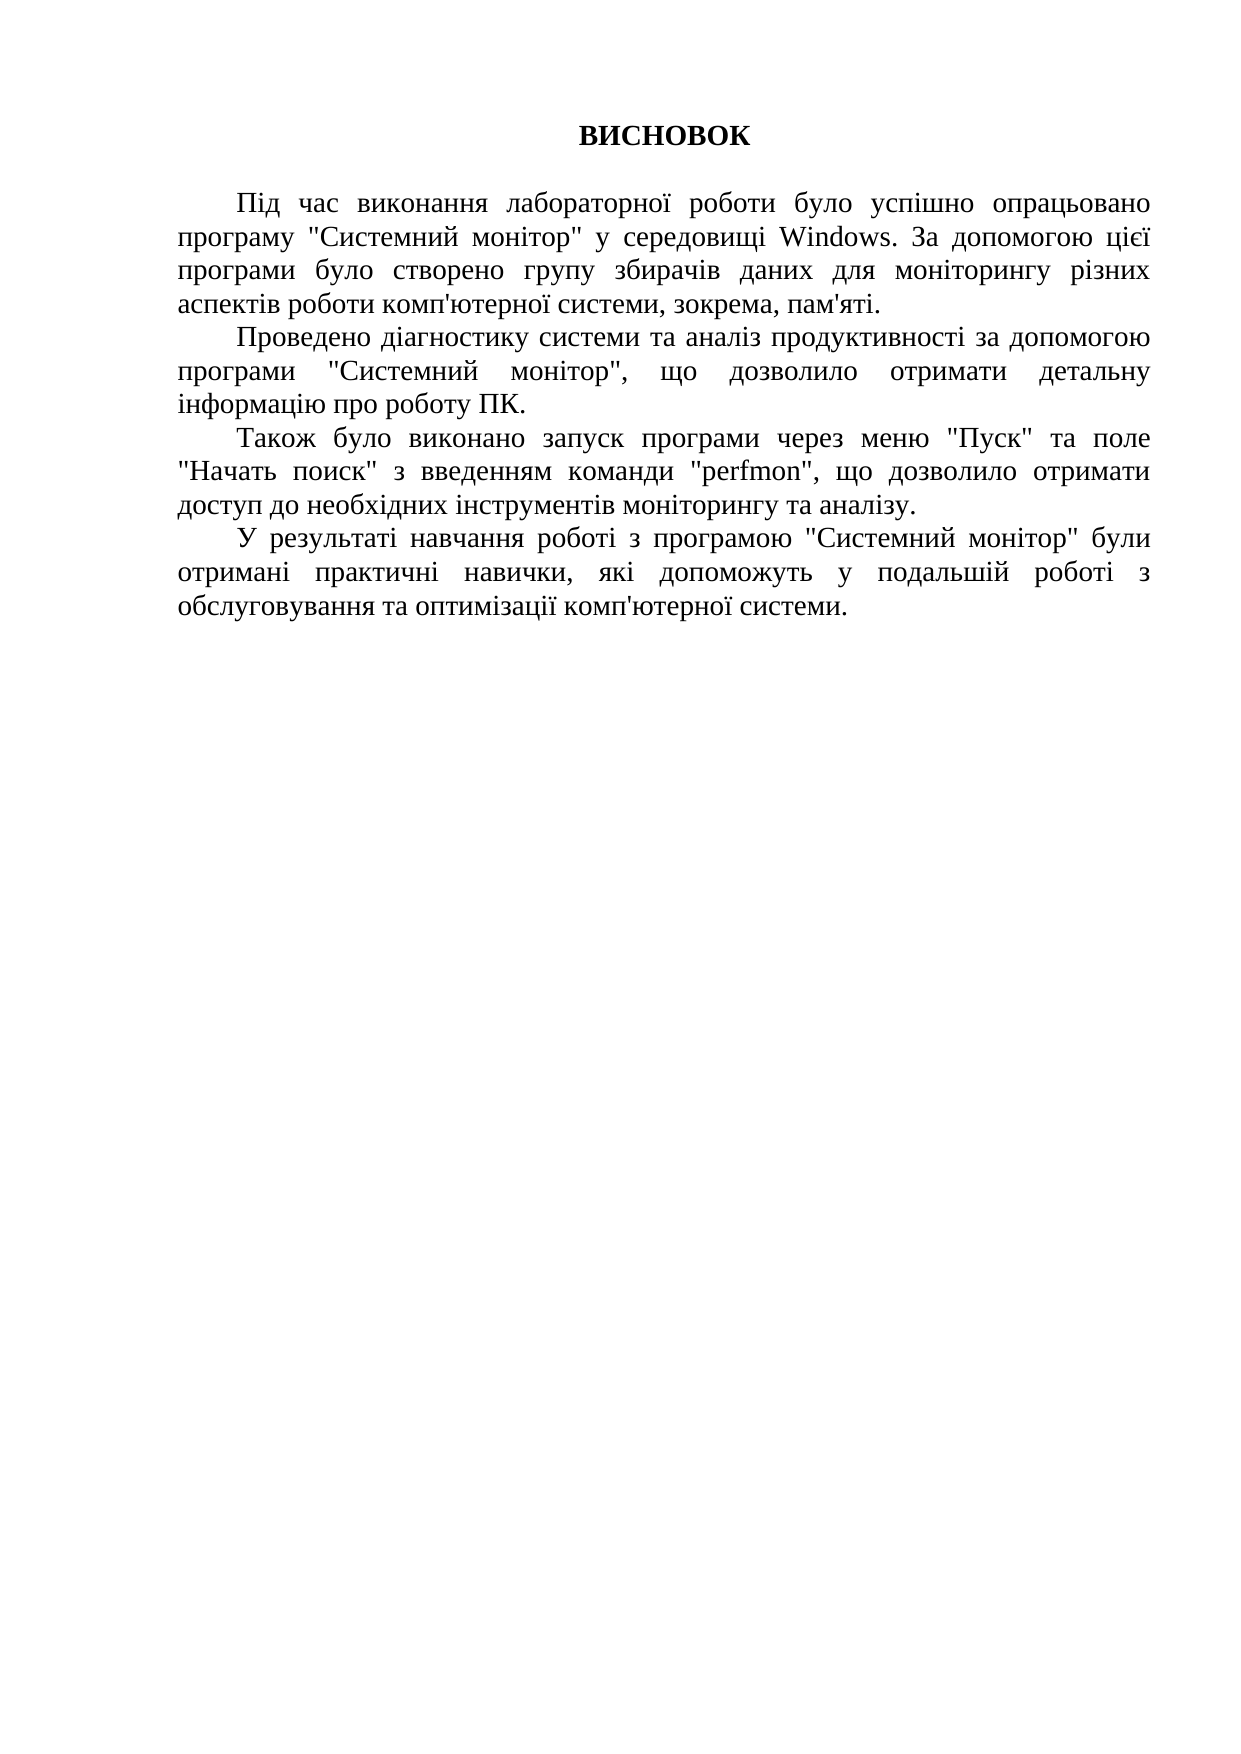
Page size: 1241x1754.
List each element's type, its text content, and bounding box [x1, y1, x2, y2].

subtitle Висновок [177, 118, 1152, 152]
text Проведено діагностику системи та аналіз продуктивності за допомогою програми "Системний монітор", що дозволило отримати детальну інформацію про роботу ПК. [177, 319, 1152, 420]
text Також було виконано запуск програми через меню "Пуск" та поле "Начать поиск" з введенням команди "perfmon", що дозволило отримати доступ до необхідних інструментів моніторингу та аналізу. [177, 420, 1152, 521]
text Під час виконання лабораторної роботи було успішно опрацьовано програму "Системний монітор" у середовищі Windows. За допомогою цієї програми було створено групу збирачів даних для моніторингу різних аспектів роботи комп'ютерної системи, зокрема, пам'яті. [177, 185, 1152, 319]
text У результаті навчання роботі з програмою "Системний монітор" були отримані практичні навички, які допоможуть у подальшій роботі з обслуговування та оптимізації комп'ютерної системи. [177, 521, 1152, 621]
